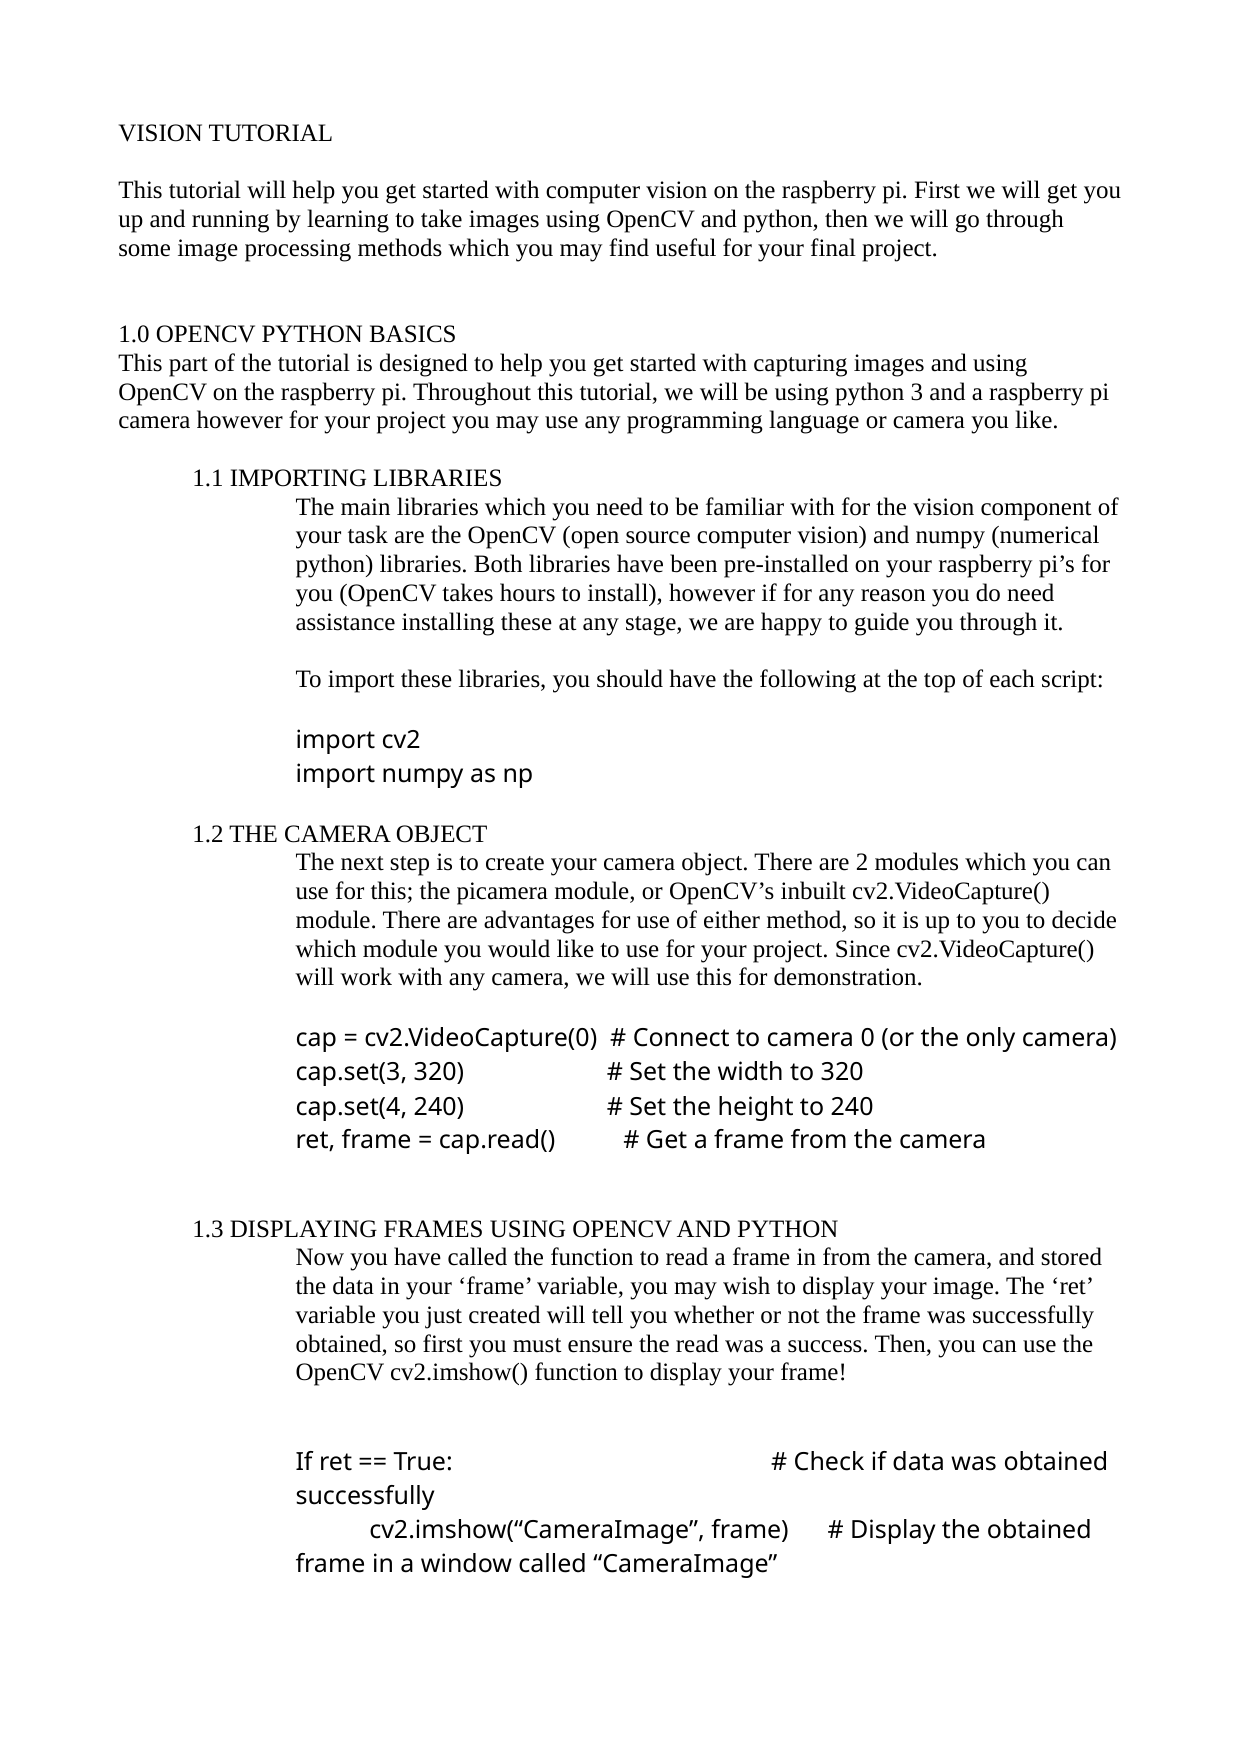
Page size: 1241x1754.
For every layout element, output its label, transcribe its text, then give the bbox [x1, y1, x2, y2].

text 1.3 DISPLAYING FRAMES USING OPENCV AND PYTHON [118, 1214, 1122, 1242]
text ret, frame = cap.read() # Get a frame from the camera [295, 1122, 1122, 1156]
text This part of the tutorial is designed to help you get started with capturing images and using OpenCV on the raspberry pi. Throughout this tutorial, we will be using python 3 and a raspberry pi camera however for your project you may use any programming language or camera you like. [118, 348, 1122, 434]
text VISION TUTORIAL [118, 118, 1122, 147]
text If ret == True: # Check if data was obtained successfully [295, 1444, 1122, 1512]
text This tutorial will help you get started with computer vision on the raspberry pi. First we will get you up and running by learning to take images using OpenCV and python, then we will go through some image processing methods which you may find useful for your final project. [118, 176, 1122, 262]
text 1.2 THE CAMERA OBJECT [118, 819, 1122, 847]
text To import these libraries, you should have the following at the top of each script: [295, 664, 1122, 693]
text import numpy as np [295, 756, 1122, 790]
text 1.1 IMPORTING LIBRARIES [118, 463, 1122, 492]
text import cv2 [295, 722, 1122, 756]
text The main libraries which you need to be familiar with for the vision component of your task are the OpenCV (open source computer vision) and numpy (numerical python) libraries. Both libraries have been pre-installed on your raspberry pi’s for you (OpenCV takes hours to install), however if for any reason you do need assistance installing these at any stage, we are happy to guide you through it. [295, 492, 1122, 636]
text cap.set(3, 320) # Set the width to 320 [295, 1054, 1122, 1088]
text Now you have called the function to read a frame in from the camera, and stored the data in your ‘frame’ variable, you may wish to display your image. The ‘ret’ variable you just created will tell you whether or not the frame was successfully obtained, so first you must ensure the read was a success. Then, you can use the OpenCV cv2.imshow() function to display your frame! [295, 1242, 1122, 1386]
text 1.0 OPENCV PYTHON BASICS [118, 319, 1122, 348]
text cap.set(4, 240) # Set the height to 240 [295, 1088, 1122, 1122]
text cv2.imshow(“CameraImage”, frame) # Display the obtained frame in a window called “CameraImage” [295, 1512, 1122, 1580]
text The next step is to create your camera object. There are 2 modules which you can use for this; the picamera module, or OpenCV’s inbuilt cv2.VideoCapture() module. There are advantages for use of either method, so it is up to you to decide which module you would like to use for your project. Since cv2.VideoCapture() will work with any camera, we will use this for demonstration. [295, 847, 1122, 991]
text cap = cv2.VideoCapture(0) # Connect to camera 0 (or the only camera) [295, 1020, 1122, 1054]
